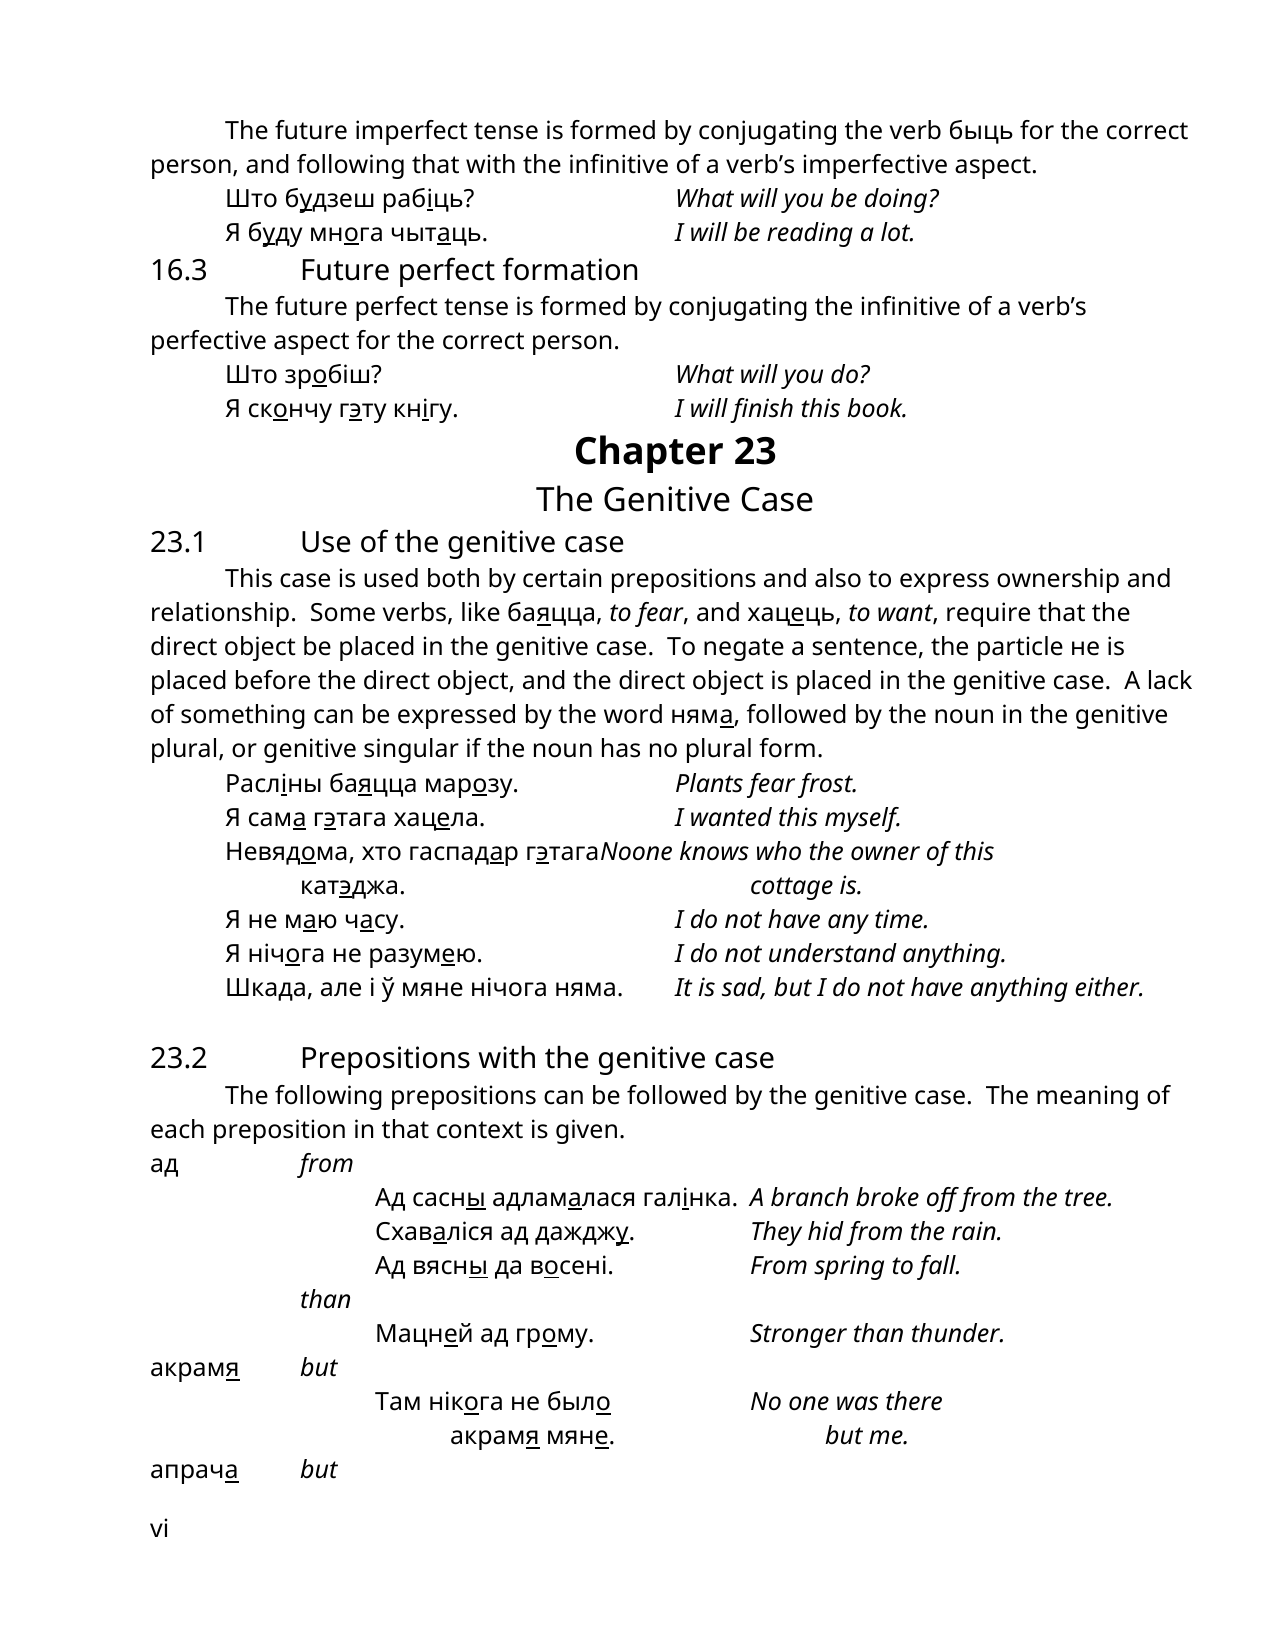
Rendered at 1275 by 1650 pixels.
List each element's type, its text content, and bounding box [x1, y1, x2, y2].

text ад from [150, 1146, 1200, 1179]
text Ад вясны да восені. From spring to fall. [150, 1248, 1200, 1282]
text акрамя but [150, 1350, 1200, 1384]
text Я буду многа чытаць. I will be reading a lot. [150, 215, 1200, 249]
text акрамя мяне. but me. [150, 1418, 1200, 1452]
text Шкада, але і ў мяне нічога няма. It is sad, but I do not have anything either. [150, 969, 1200, 1004]
text Я нічога не разумею. I do not understand anything. [150, 936, 1200, 969]
text Схаваліся ад дажджу. They hid from the rain. [150, 1214, 1200, 1248]
text The future imperfect tense is formed by conjugating the verb быць for the correct person, and following that with the infinitive of a verb’s imperfective aspect. [150, 112, 1200, 181]
text Я сама гэтага хацела. I wanted this myself. [150, 799, 1200, 833]
text 23.2 Prepositions with the genitive case [150, 1038, 1200, 1077]
text апрача but [150, 1452, 1200, 1486]
text The future perfect tense is formed by conjugating the infinitive of a verb’s perfective aspect for the correct person. [150, 288, 1200, 357]
text Што будзеш рабіць? What will you be doing? [150, 181, 1200, 215]
subtitle Chapter 23 [150, 425, 1200, 476]
text катэджа. cottage is. [150, 867, 1200, 901]
text Я не маю часу. I do not have any time. [150, 901, 1200, 936]
text Расліны баяцца марозу. Plants fear frost. [150, 765, 1200, 799]
text This case is used both by certain prepositions and also to express ownership and relationship. Some verbs, like баяцца, to fear, and хацець, to want, require that the direct object be placed in the genitive case. To negate a sentence, the particle не is placed before the direct object, and the direct object is placed in the genitive case. A lack of something can be expressed by the word няма, followed by the noun in the genitive plural, or genitive singular if the noun has no plural form. [150, 561, 1200, 765]
text Невядома, хто гаспадар гэтага Noone knows who the owner of this [150, 833, 1200, 867]
text Там нікога не было No one was there [150, 1384, 1200, 1418]
text 23.1 Use of the genitive case [150, 521, 1200, 561]
text Ад сасны адламалася галінка. A branch broke off from the tree. [150, 1179, 1200, 1214]
text Што зробіш? What will you do? [150, 357, 1200, 391]
text The following prepositions can be followed by the genitive case. The meaning of each preposition in that context is given. [150, 1077, 1200, 1146]
text than [150, 1282, 1200, 1316]
text 16.3 Future perfect formation [150, 249, 1200, 288]
text Я скончу гэту кнігу. I will finish this book. [150, 391, 1200, 425]
text Мацней ад грому. Stronger than thunder. [150, 1316, 1200, 1350]
subtitle The Genitive Case [150, 476, 1200, 521]
